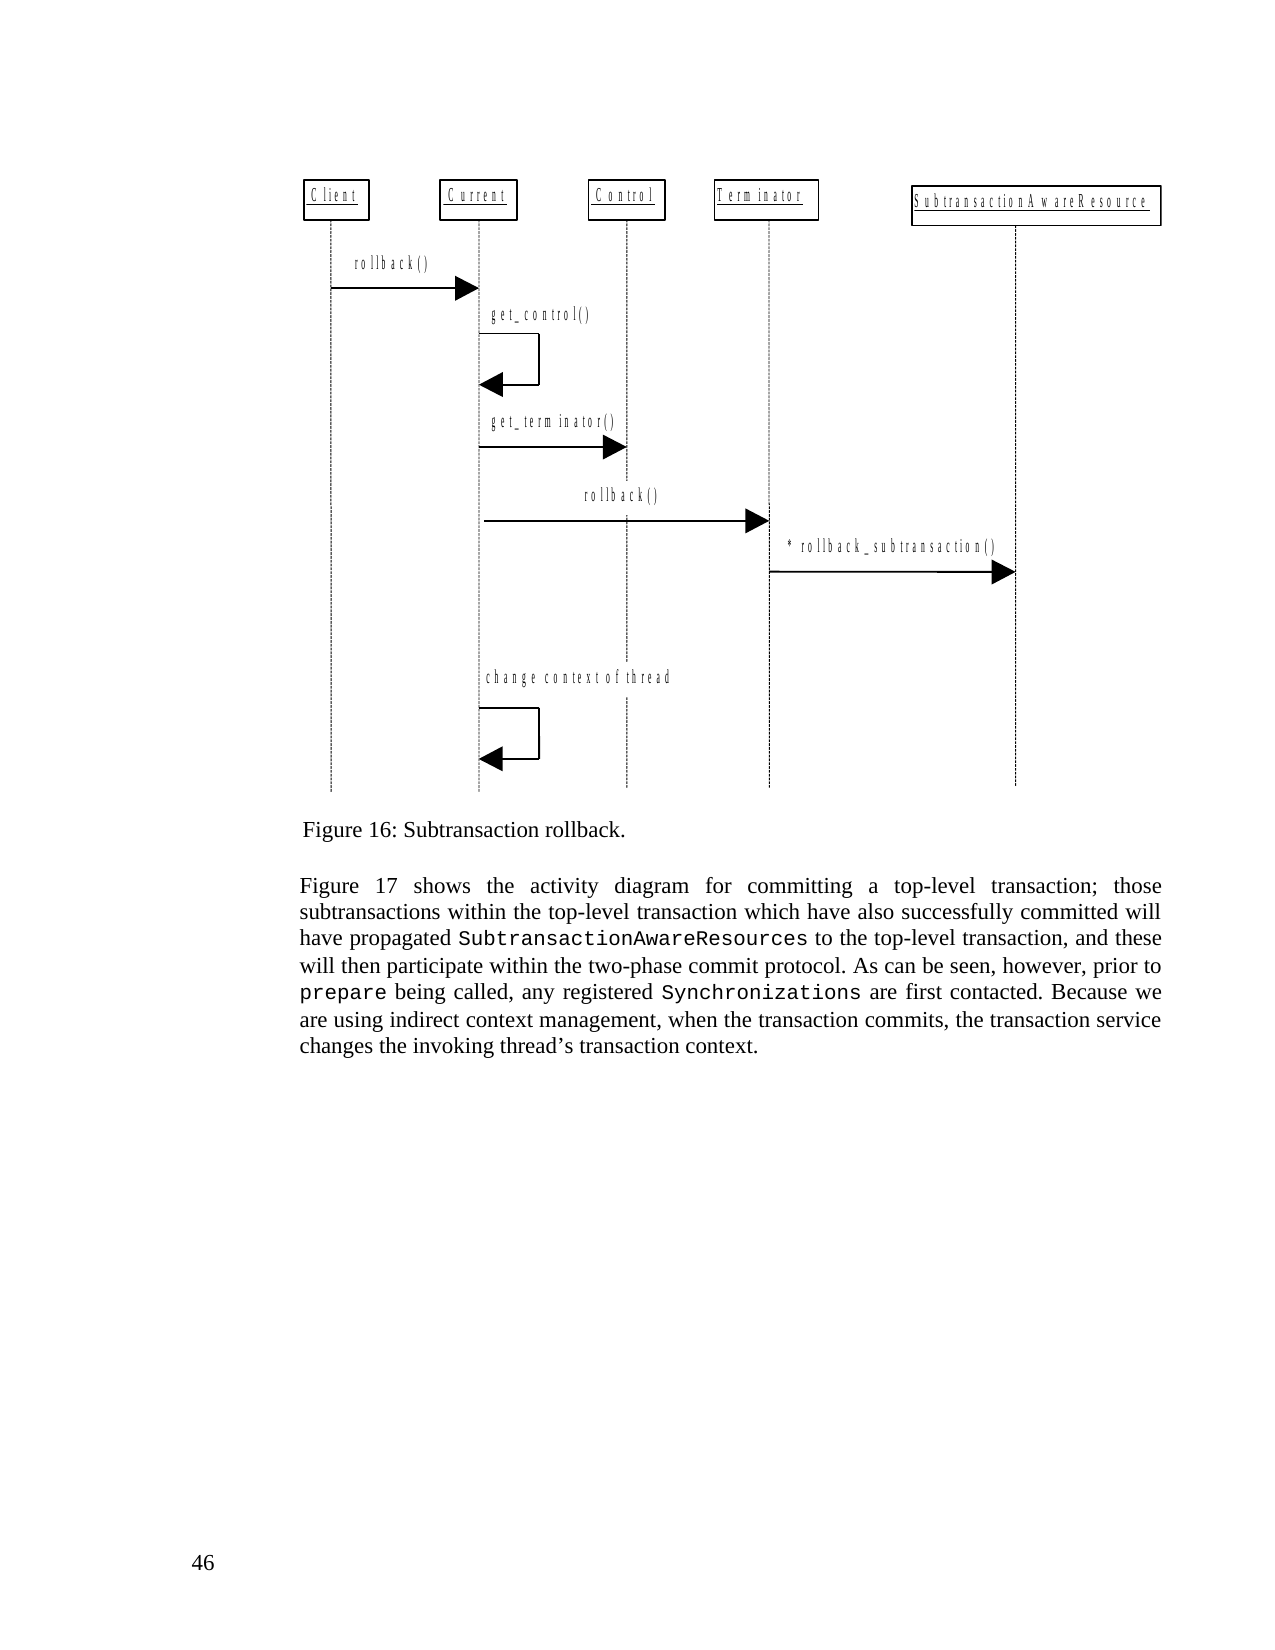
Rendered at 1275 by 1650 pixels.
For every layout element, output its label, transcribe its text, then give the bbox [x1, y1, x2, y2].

text Figure 17 shows the activity diagram for committing a top-level transaction; those subtransactions within the top-level transaction which have also successfully committed will have propagated SubtransactionAwareResources to the top-level transaction, and these will then participate within the two-phase commit protocol. As can be seen, however, prior to prepare being called, any registered Synchronizations are first contacted. Because we are using indirect context management, when the transaction commits, the transaction service changes the invoking thread’s transaction context. [299, 872, 1162, 1059]
text Figure 16: Subtransaction rollback. [302, 816, 1162, 843]
